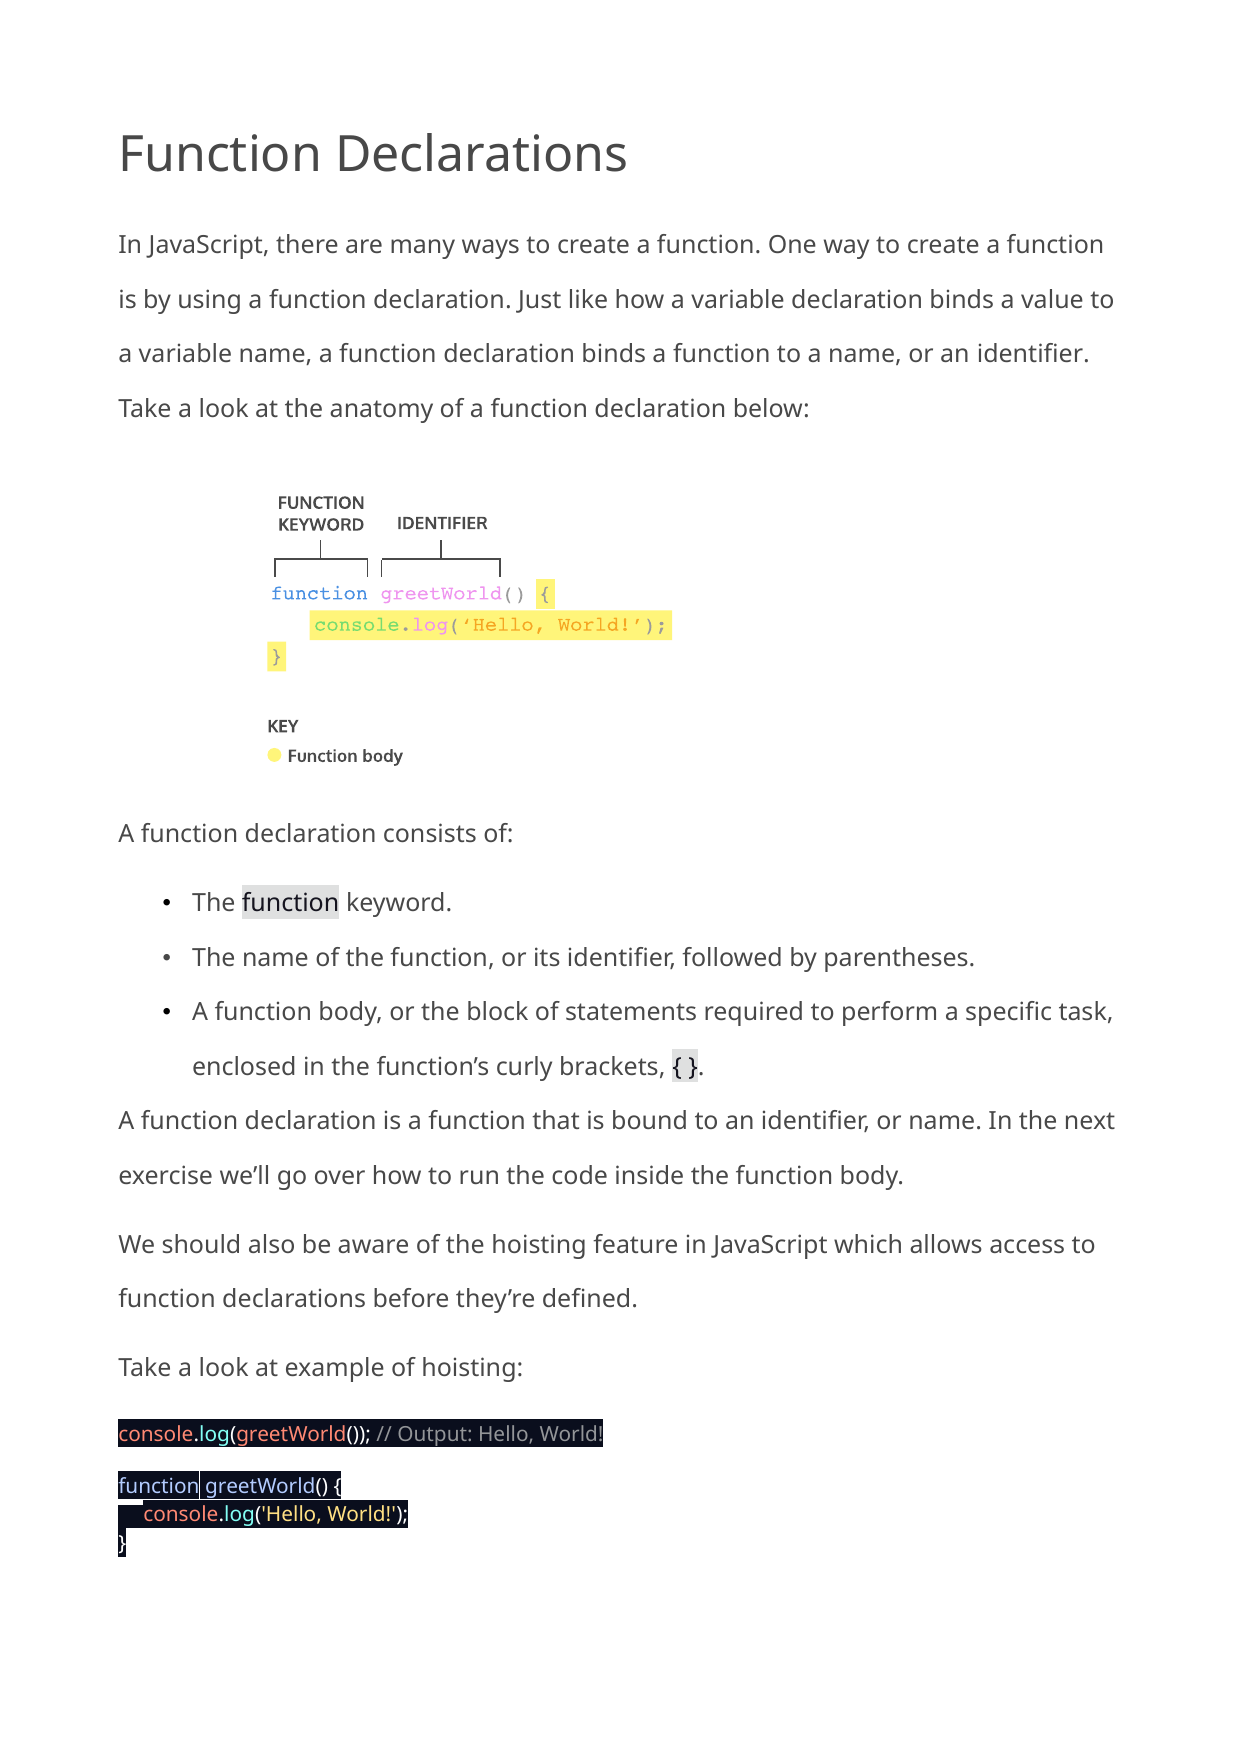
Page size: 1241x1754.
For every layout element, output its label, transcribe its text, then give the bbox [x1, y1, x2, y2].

text console.log(greetWorld()); // Output: Hello, World! [118, 1419, 1122, 1447]
list The name of the function, or its identifier, followed by parentheses. [162, 939, 1122, 973]
text console.log('Hello, World!'); [118, 1499, 1122, 1528]
text } [118, 1528, 1122, 1557]
text We should also be aware of the hoisting feature in JavaScript which allows access to function declarations before they’re defined. [118, 1226, 1122, 1315]
text A function declaration consists of: [118, 816, 1122, 850]
text In JavaScript, there are many ways to create a function. One way to create a function is by using a function declaration. Just like how a variable declaration binds a value to a variable name, a function declaration binds a function to a name, or an identifier. Take a look at the anatomy of a function declaration below: [118, 227, 1122, 424]
text Take a look at example of hoisting: [118, 1350, 1122, 1384]
list The function keyword. [162, 885, 1122, 919]
list A function body, or the block of statements required to perform a specific task, enclosed in the function’s curly brackets, { }. [162, 994, 1122, 1082]
subtitle Function Declarations [118, 118, 1122, 186]
text A function declaration is a function that is bound to an identifier, or name. In the next exercise we’ll go over how to run the code inside the function body. [118, 1103, 1122, 1191]
text function greetWorld() { [118, 1471, 1122, 1499]
